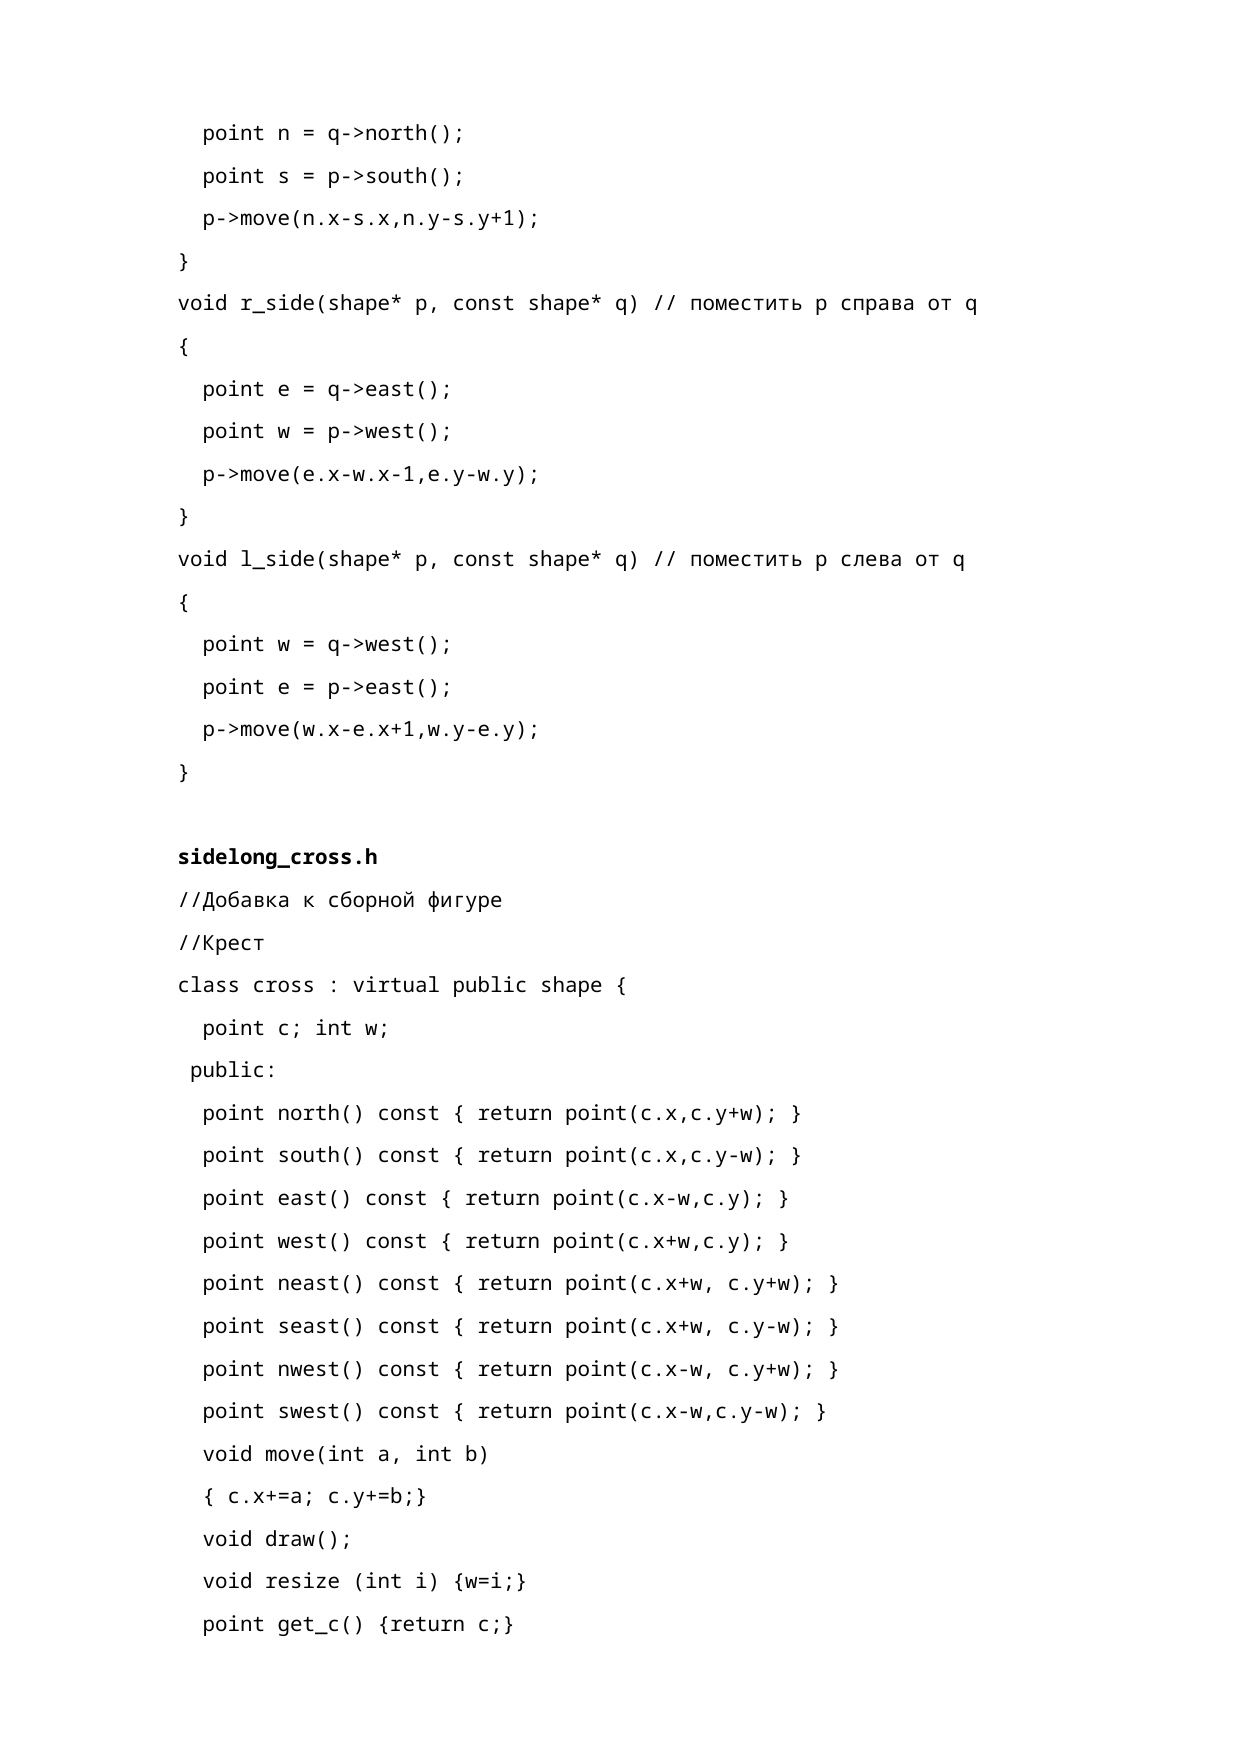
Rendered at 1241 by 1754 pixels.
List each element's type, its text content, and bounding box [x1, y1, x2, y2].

text point e = q->east(); [177, 374, 1181, 402]
text } [177, 757, 1181, 786]
text public: [177, 1055, 1181, 1084]
text p->move(w.x-e.x+1,w.y-e.y); [177, 714, 1181, 743]
text { [177, 331, 1181, 359]
text void l_side(shape* p, const shape* q) // поместить p слева от q [177, 544, 1181, 573]
text point swest() const { return point(c.x-w,c.y-w); } [177, 1396, 1181, 1425]
text point s = p->south(); [177, 161, 1181, 189]
text point n = q->north(); [177, 118, 1181, 147]
text point north() const { return point(c.x,c.y+w); } [177, 1098, 1181, 1126]
text void resize (int i) {w=i;} [177, 1567, 1181, 1595]
text void move(int a, int b) [177, 1439, 1181, 1467]
text } [177, 502, 1181, 530]
text //Крест [177, 928, 1181, 956]
text p->move(e.x-w.x-1,e.y-w.y); [177, 459, 1181, 487]
text { [177, 587, 1181, 615]
text class cross : virtual public shape { [177, 970, 1181, 999]
text point c; int w; [177, 1013, 1181, 1041]
text void r_side(shape* p, const shape* q) // поместить p справа от q [177, 288, 1181, 317]
text p->move(n.x-s.x,n.y-s.y+1); [177, 203, 1181, 232]
text point seast() const { return point(c.x+w, c.y-w); } [177, 1311, 1181, 1339]
text point e = p->east(); [177, 672, 1181, 700]
text point get_c() {return c;} [177, 1609, 1181, 1638]
text point neast() const { return point(c.x+w, c.y+w); } [177, 1268, 1181, 1297]
text } [177, 246, 1181, 274]
text point w = p->west(); [177, 416, 1181, 445]
text void draw(); [177, 1524, 1181, 1552]
text //Добавка к сборной фигуре [177, 885, 1181, 913]
text sidelong_cross.h [177, 842, 1181, 871]
text point nwest() const { return point(c.x-w, c.y+w); } [177, 1354, 1181, 1382]
text point south() const { return point(c.x,c.y-w); } [177, 1141, 1181, 1169]
text point east() const { return point(c.x-w,c.y); } [177, 1183, 1181, 1212]
text point w = q->west(); [177, 629, 1181, 658]
text point west() const { return point(c.x+w,c.y); } [177, 1226, 1181, 1254]
text { c.x+=a; c.y+=b;} [177, 1481, 1181, 1510]
